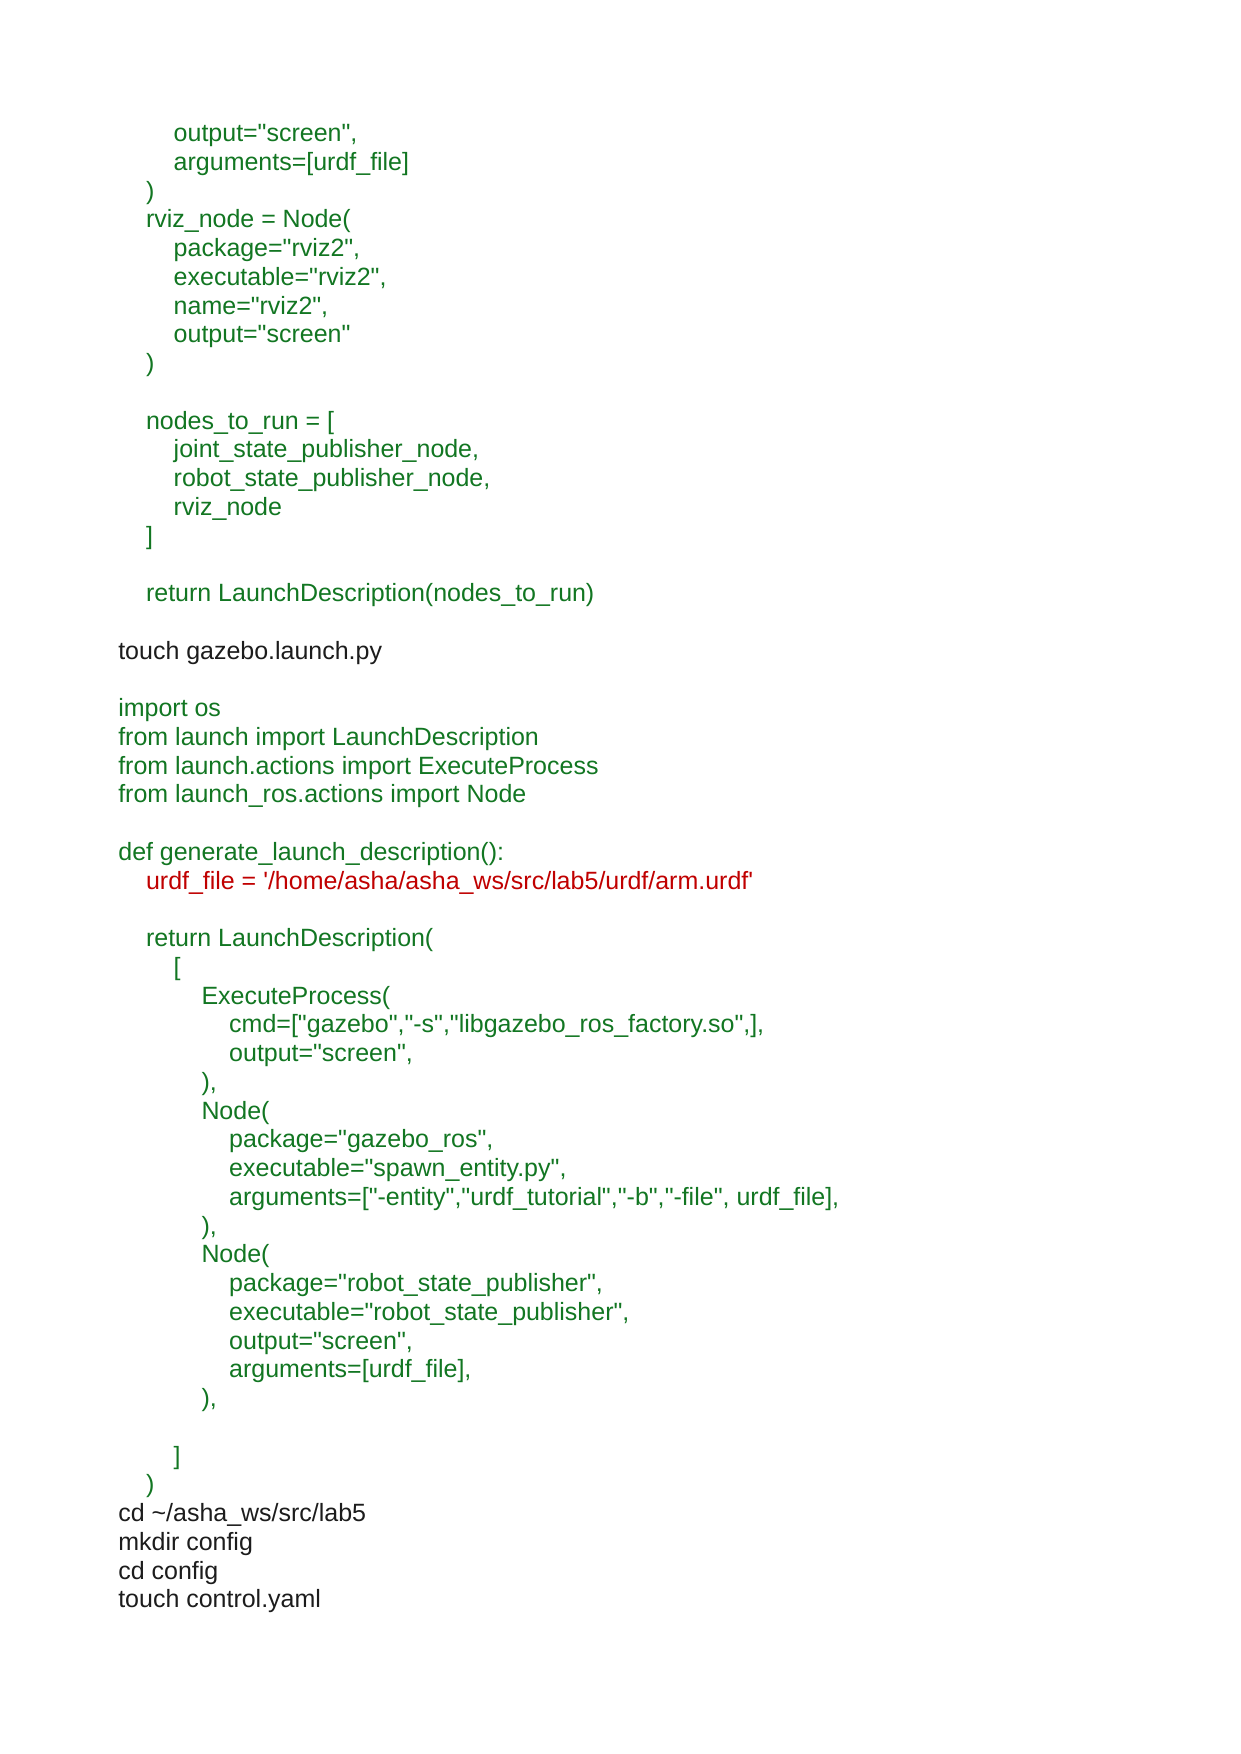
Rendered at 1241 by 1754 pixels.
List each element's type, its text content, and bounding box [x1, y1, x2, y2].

text return LaunchDescription(nodes_to_run) [118, 578, 1122, 607]
text urdf_file = '/home/asha/asha_ws/src/lab5/urdf/arm.urdf' [118, 866, 1122, 894]
text Node( [118, 1096, 1122, 1124]
text ) [118, 1469, 1122, 1498]
text output="screen", [118, 1326, 1122, 1354]
text def generate_launch_description(): [118, 837, 1122, 866]
text ), [118, 1067, 1122, 1096]
text cd ~/asha_ws/src/lab5 [118, 1498, 1122, 1527]
text return LaunchDescription( [118, 923, 1122, 952]
text rviz_node = Node( [118, 204, 1122, 233]
text executable="rviz2", [118, 262, 1122, 291]
text arguments=[urdf_file] [118, 147, 1122, 176]
text cd config [118, 1556, 1122, 1584]
text executable="robot_state_publisher", [118, 1297, 1122, 1326]
text joint_state_publisher_node, [118, 434, 1122, 463]
text touch control.yaml [118, 1584, 1122, 1613]
text ] [118, 1441, 1122, 1469]
text ), [118, 1211, 1122, 1239]
text cmd=["gazebo","-s","libgazebo_ros_factory.so",], [118, 1009, 1122, 1038]
text mkdir config [118, 1527, 1122, 1556]
text ), [118, 1383, 1122, 1412]
text import os [118, 693, 1122, 722]
text ] [118, 521, 1122, 549]
text touch gazebo.launch.py [118, 636, 1122, 664]
text Node( [118, 1239, 1122, 1268]
text [ [118, 952, 1122, 981]
text package="rviz2", [118, 233, 1122, 262]
text name="rviz2", [118, 291, 1122, 319]
text package="gazebo_ros", [118, 1124, 1122, 1153]
text output="screen" [118, 319, 1122, 348]
text from launch import LaunchDescription [118, 722, 1122, 751]
text from launch_ros.actions import Node [118, 779, 1122, 808]
text ) [118, 348, 1122, 377]
text executable="spawn_entity.py", [118, 1153, 1122, 1182]
text from launch.actions import ExecuteProcess [118, 751, 1122, 779]
text arguments=["-entity","urdf_tutorial","-b","-file", urdf_file], [118, 1182, 1122, 1211]
text arguments=[urdf_file], [118, 1354, 1122, 1383]
text nodes_to_run = [ [118, 406, 1122, 434]
text robot_state_publisher_node, [118, 463, 1122, 492]
text rviz_node [118, 492, 1122, 521]
text ) [118, 176, 1122, 204]
text output="screen", [118, 1038, 1122, 1067]
text package="robot_state_publisher", [118, 1268, 1122, 1297]
text ExecuteProcess( [118, 981, 1122, 1009]
text output="screen", [118, 118, 1122, 147]
